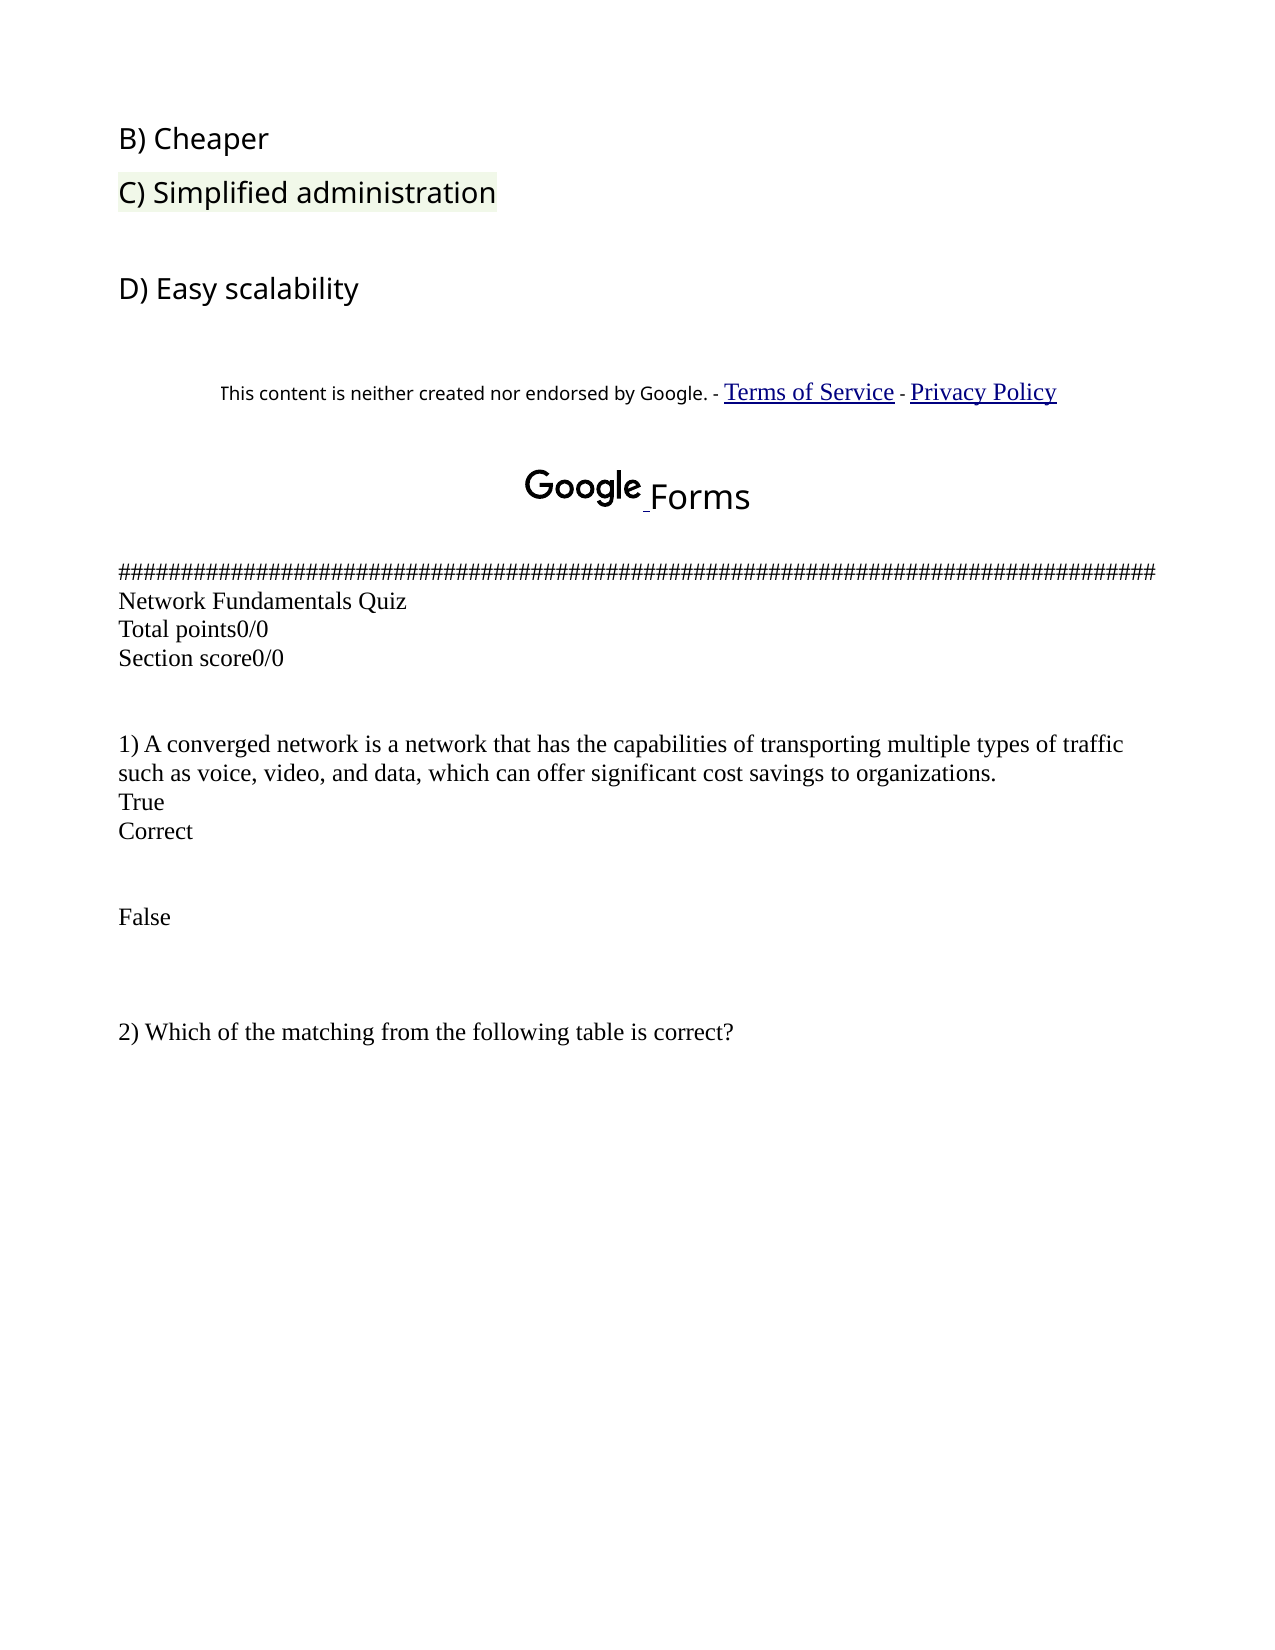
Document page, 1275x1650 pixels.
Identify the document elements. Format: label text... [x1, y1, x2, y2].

text Section score0/0 [118, 643, 1157, 672]
text D) Easy scalability [118, 268, 1157, 308]
text False [118, 902, 1157, 931]
text 2) Which of the matching from the following table is correct? [118, 1017, 1157, 1046]
text Correct [118, 816, 1157, 844]
text 1) A converged network is a network that has the capabilities of transporting multiple types of traffic such as voice, video, and data, which can offer significant cost savings to organizations. [118, 729, 1157, 787]
text Forms [118, 469, 1157, 519]
text C) Simplified administration [118, 172, 1157, 212]
text Total points0/0 [118, 614, 1157, 643]
text This content is neither created nor endorsed by Google. - Terms of Service - Privacy Policy [118, 377, 1157, 409]
text B) Cheaper [118, 118, 1157, 158]
text ################################################################################### [118, 557, 1157, 586]
text True [118, 787, 1157, 816]
text Network Fundamentals Quiz [118, 586, 1157, 614]
